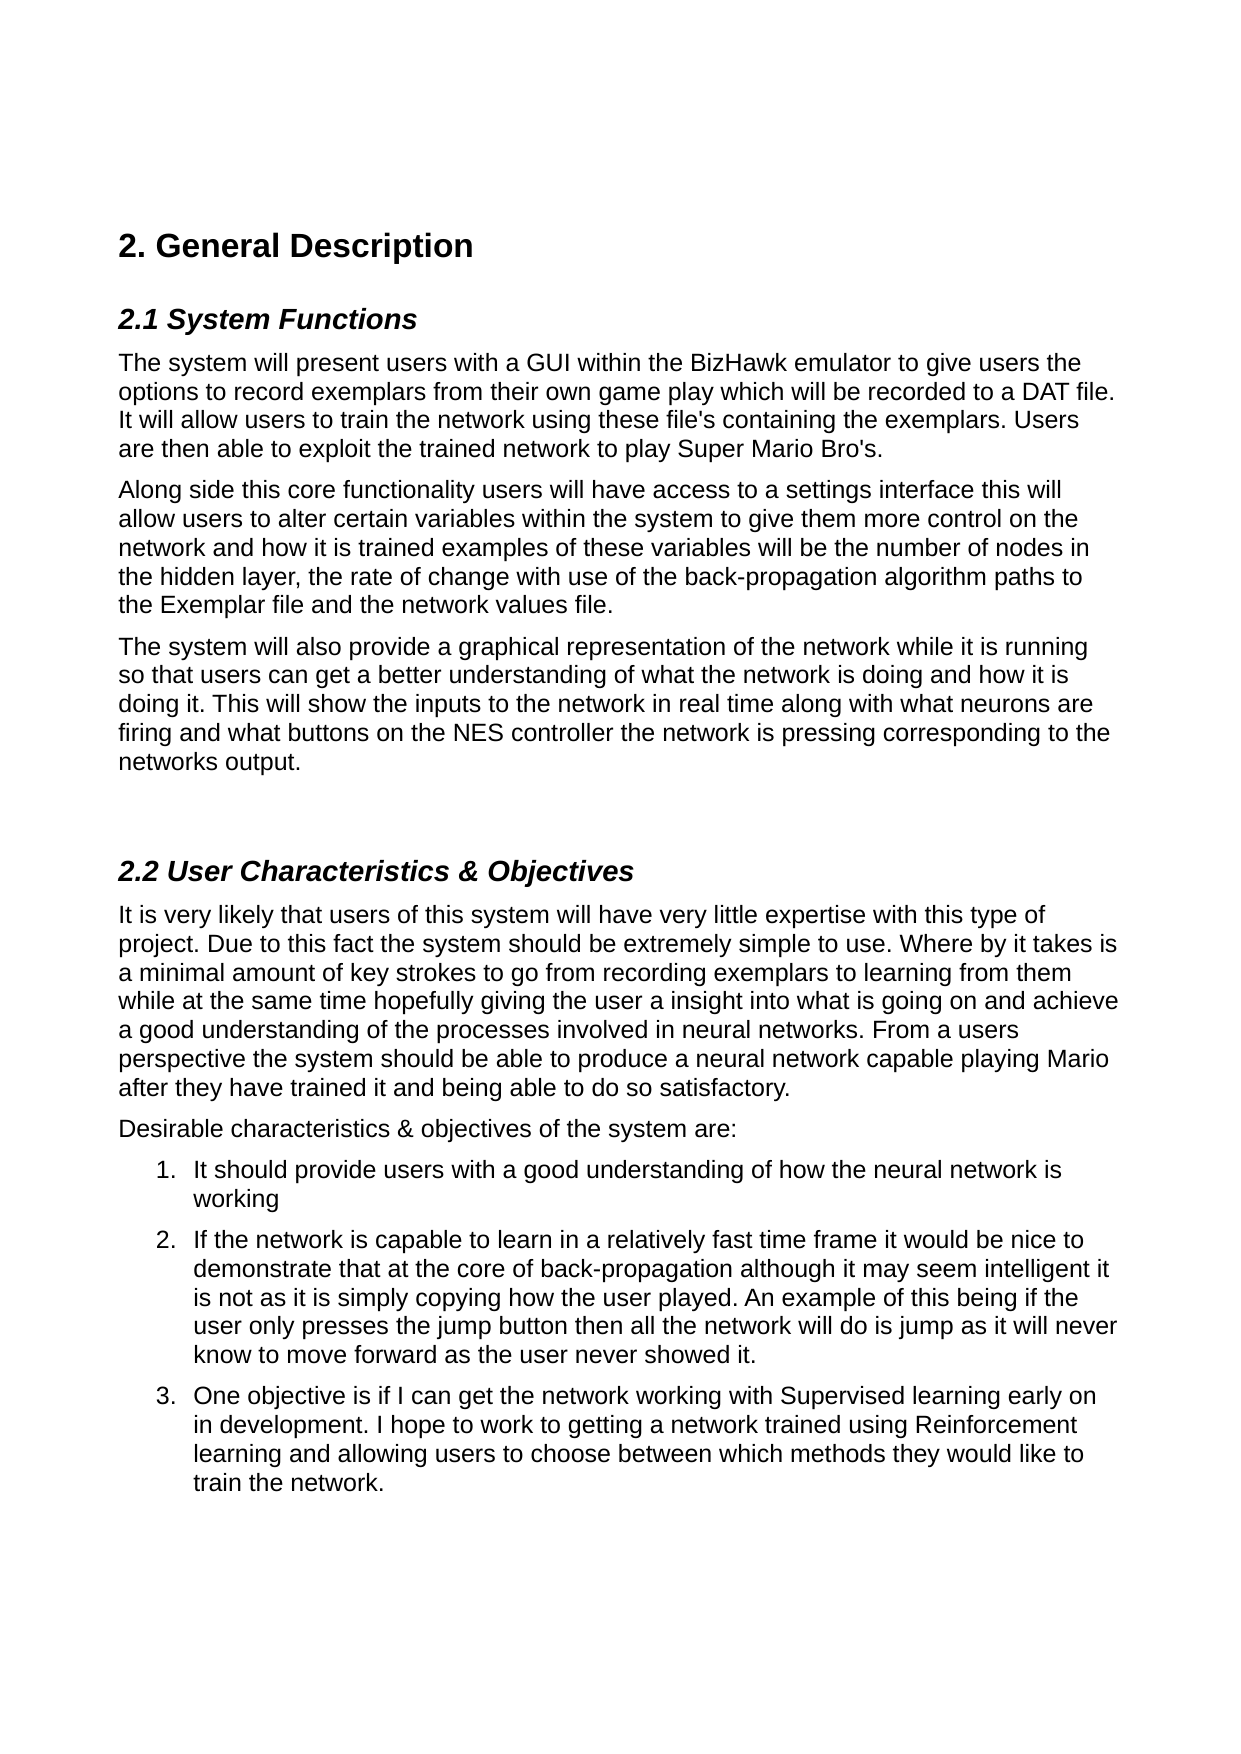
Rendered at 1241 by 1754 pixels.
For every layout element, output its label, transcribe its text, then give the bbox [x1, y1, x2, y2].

subtitle 2.2 User Characteristics & Objectives [118, 854, 1122, 888]
subtitle 2.1 System Functions [118, 302, 1122, 335]
text The system will present users with a GUI within the BizHawk emulator to give users the options to record exemplars from their own game play which will be recorded to a DAT file. It will allow users to train the network using these file's containing the exemplars. Users are then able to exploit the trained network to play Super Mario Bro's. [118, 348, 1122, 463]
text Along side this core functionality users will have access to a settings interface this will allow users to alter certain variables within the system to give them more control on the network and how it is trained examples of these variables will be the number of nodes in the hidden layer, the rate of change with use of the back-propagation algorithm paths to the Exemplar file and the network values file. [118, 475, 1122, 619]
list If the network is capable to learn in a relatively fast time frame it would be nice to demonstrate that at the core of back-propagation although it may seem intelligent it is not as it is simply copying how the user played. An example of this being if the user only presses the jump button then all the network will do is jump as it will never know to move forward as the user never showed it. [156, 1225, 1122, 1369]
list It should provide users with a good understanding of how the neural network is working [156, 1155, 1122, 1213]
list One objective is if I can get the network working with Supervised learning early on in development. I hope to work to getting a network trained using Reinforcement learning and allowing users to choose between which methods they would like to train the network. [156, 1381, 1122, 1496]
subtitle 2. General Description [118, 226, 1122, 264]
text Desirable characteristics & objectives of the system are: [118, 1114, 1122, 1143]
text It is very likely that users of this system will have very little expertise with this type of project. Due to this fact the system should be extremely simple to use. Where by it takes is a minimal amount of key strokes to go from recording exemplars to learning from them while at the same time hopefully giving the user a insight into what is going on and achieve a good understanding of the processes involved in neural networks. From a users perspective the system should be able to produce a neural network capable playing Mario after they have trained it and being able to do so satisfactory. [118, 900, 1122, 1101]
text The system will also provide a graphical representation of the network while it is running so that users can get a better understanding of what the network is doing and how it is doing it. This will show the inputs to the network in real time along with what neurons are firing and what buttons on the NES controller the network is pressing corresponding to the networks output. [118, 632, 1122, 775]
